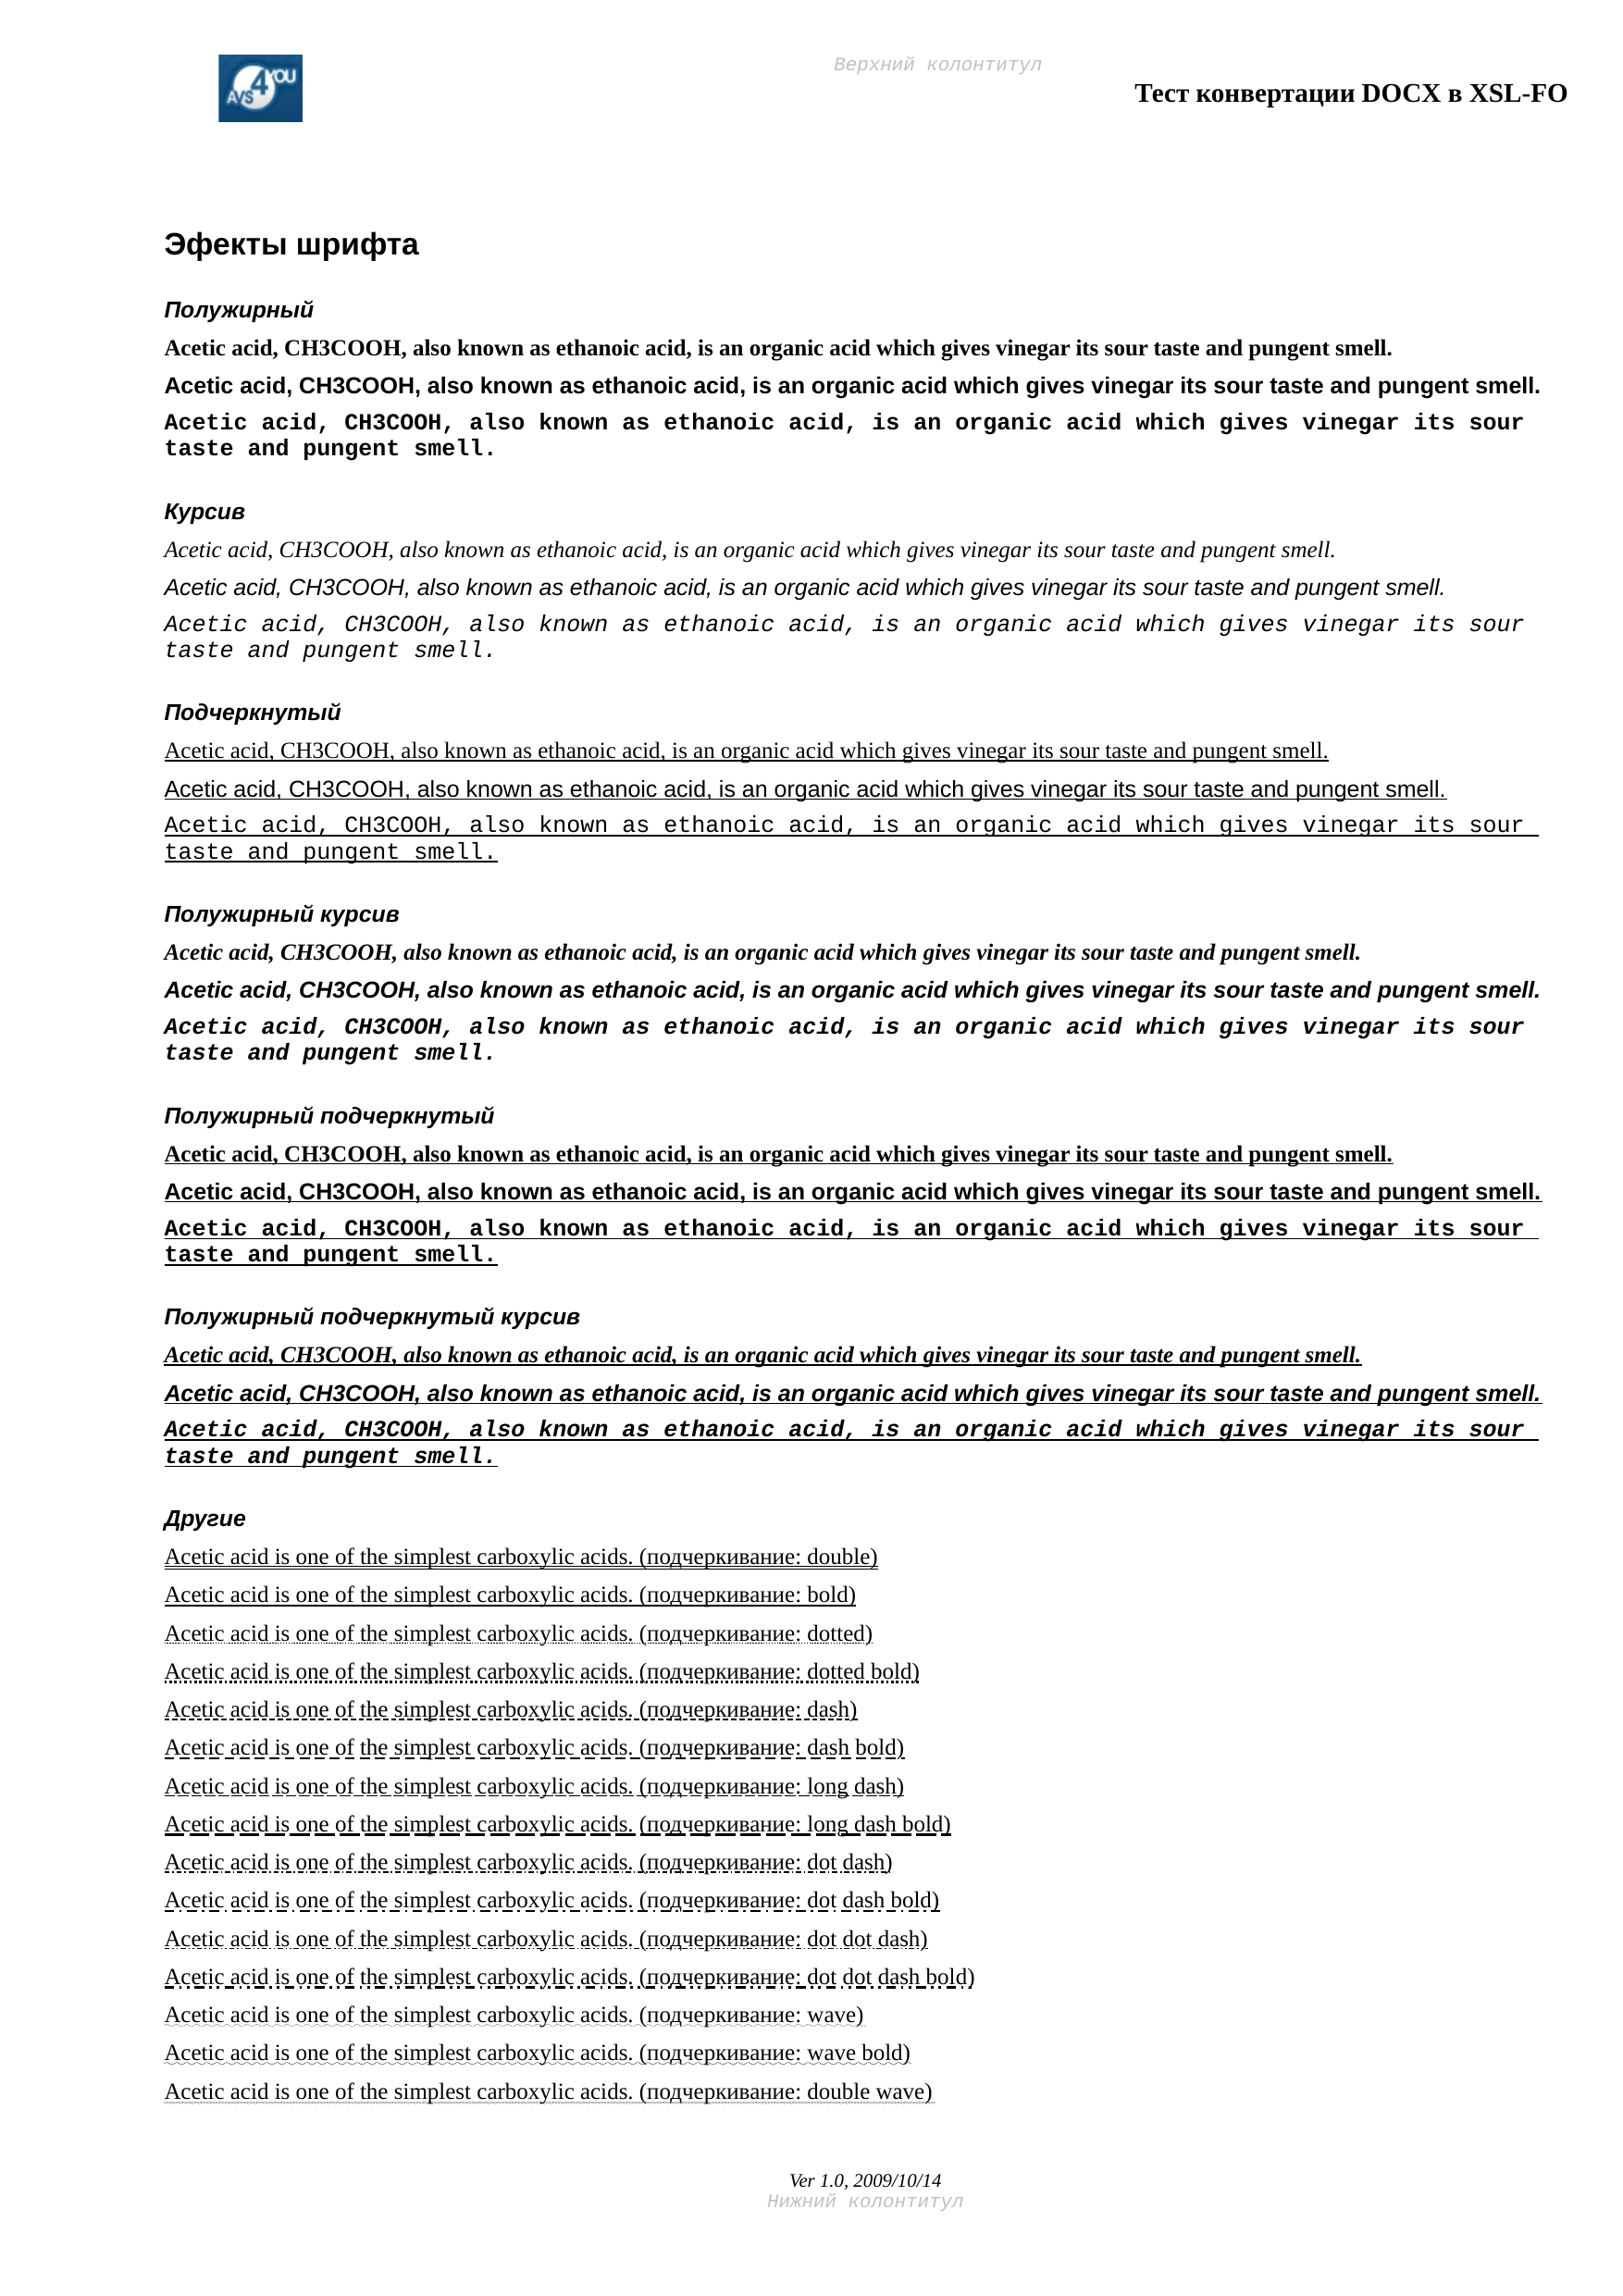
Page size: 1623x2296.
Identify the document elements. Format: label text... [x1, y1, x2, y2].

text Acetic acid, CH3COOH, also known as ethanoic acid, is an organic acid which gives vinegar its sour taste and pungent smell. [164, 737, 1568, 763]
subtitle Курсив [164, 498, 1568, 524]
text Acetic acid, CH3COOH, also known as ethanoic acid, is an organic acid which gives vinegar its sour taste and pungent smell. [164, 612, 1568, 664]
subtitle Другие [164, 1505, 1568, 1532]
subtitle Эфекты шрифта [164, 226, 1568, 261]
text Acetic acid is one of the simplest carboxylic acids. (подчеркивание: dotted bold) [164, 1657, 1568, 1684]
subtitle Полужирный подчеркнутый [164, 1102, 1568, 1128]
text Acetic acid is one of the simplest carboxylic acids. (подчеркивание: dot dot dash bold) [164, 1963, 1568, 1990]
text Acetic acid is one of the simplest carboxylic acids. (подчеркивание: dot dash bold) [164, 1886, 1568, 1913]
text Acetic acid is one of the simplest carboxylic acids. (подчеркивание: dash bold) [164, 1733, 1568, 1760]
text Acetic acid, CH3COOH, also known as ethanoic acid, is an organic acid which gives vinegar its sour taste and pungent smell. [164, 1140, 1568, 1167]
text Acetic acid, CH3COOH, also known as ethanoic acid, is an organic acid which gives vinegar its sour taste and pungent smell. [164, 1380, 1568, 1406]
text Acetic acid is one of the simplest carboxylic acids. (подчеркивание: long dash) [164, 1772, 1568, 1798]
text Acetic acid is one of the simplest carboxylic acids. (подчеркивание: dotted) [164, 1620, 1568, 1645]
text Acetic acid, CH3COOH, also known as ethanoic acid, is an organic acid which gives vinegar its sour taste and pungent smell. [164, 776, 1568, 801]
text Acetic acid, CH3COOH, also known as ethanoic acid, is an organic acid which gives vinegar its sour taste and pungent smell. [164, 976, 1568, 1003]
text Acetic acid, CH3COOH, also known as ethanoic acid, is an organic acid which gives vinegar its sour taste and pungent smell. [164, 1015, 1568, 1067]
text Acetic acid, CH3COOH, also known as ethanoic acid, is an organic acid which gives vinegar its sour taste and pungent smell. [164, 1216, 1568, 1269]
text Acetic acid, CH3COOH, also known as ethanoic acid, is an organic acid which gives vinegar its sour taste and pungent smell. [164, 1178, 1568, 1205]
text Acetic acid, CH3COOH, also known as ethanoic acid, is an organic acid which gives vinegar its sour taste and pungent smell. [164, 1341, 1568, 1368]
text Acetic acid, CH3COOH, also known as ethanoic acid, is an organic acid which gives vinegar its sour taste and pungent smell. [164, 536, 1568, 562]
text Acetic acid, CH3COOH, also known as ethanoic acid, is an organic acid which gives vinegar its sour taste and pungent smell. [164, 1418, 1568, 1471]
text Acetic acid is one of the simplest carboxylic acids. (подчеркивание: bold) [164, 1581, 1568, 1607]
subtitle Полужирный подчеркнутый курсив [164, 1303, 1568, 1330]
subtitle Полужирный [164, 296, 1568, 322]
text Acetic acid, CH3COOH, also known as ethanoic acid, is an organic acid which gives vinegar its sour taste and pungent smell. [164, 372, 1568, 399]
text Acetic acid is one of the simplest carboxylic acids. (подчеркивание: dot dot dash) [164, 1925, 1568, 1951]
text Acetic acid is one of the simplest carboxylic acids. (подчеркивание: wave bold) [164, 2039, 1568, 2066]
text Acetic acid, CH3COOH, also known as ethanoic acid, is an organic acid which gives vinegar its sour taste and pungent smell. [164, 574, 1568, 601]
text Acetic acid, CH3COOH, also known as ethanoic acid, is an organic acid which gives vinegar its sour taste and pungent smell. [164, 410, 1568, 463]
text Acetic acid is one of the simplest carboxylic acids. (подчеркивание: wave) [164, 2001, 1568, 2028]
text Acetic acid, CH3COOH, also known as ethanoic acid, is an organic acid which gives vinegar its sour taste and pungent smell. [164, 334, 1568, 361]
subtitle Полужирный курсив [164, 900, 1568, 927]
text Acetic acid is one of the simplest carboxylic acids. (подчеркивание: double wave) [164, 2078, 1568, 2104]
text Acetic acid is one of the simplest carboxylic acids. (подчеркивание: dot dash) [164, 1848, 1568, 1875]
subtitle Подчеркнутый [164, 699, 1568, 726]
text Acetic acid, CH3COOH, also known as ethanoic acid, is an organic acid which gives vinegar its sour taste and pungent smell. [164, 938, 1568, 965]
text Acetic acid is one of the simplest carboxylic acids. (подчеркивание: dash) [164, 1695, 1568, 1722]
text Acetic acid is one of the simplest carboxylic acids. (подчеркивание: long dash bold) [164, 1810, 1568, 1837]
text Acetic acid is one of the simplest carboxylic acids. (подчеркивание: double) [164, 1543, 1568, 1570]
text Acetic acid, CH3COOH, also known as ethanoic acid, is an organic acid which gives vinegar its sour taste and pungent smell. [164, 813, 1568, 866]
